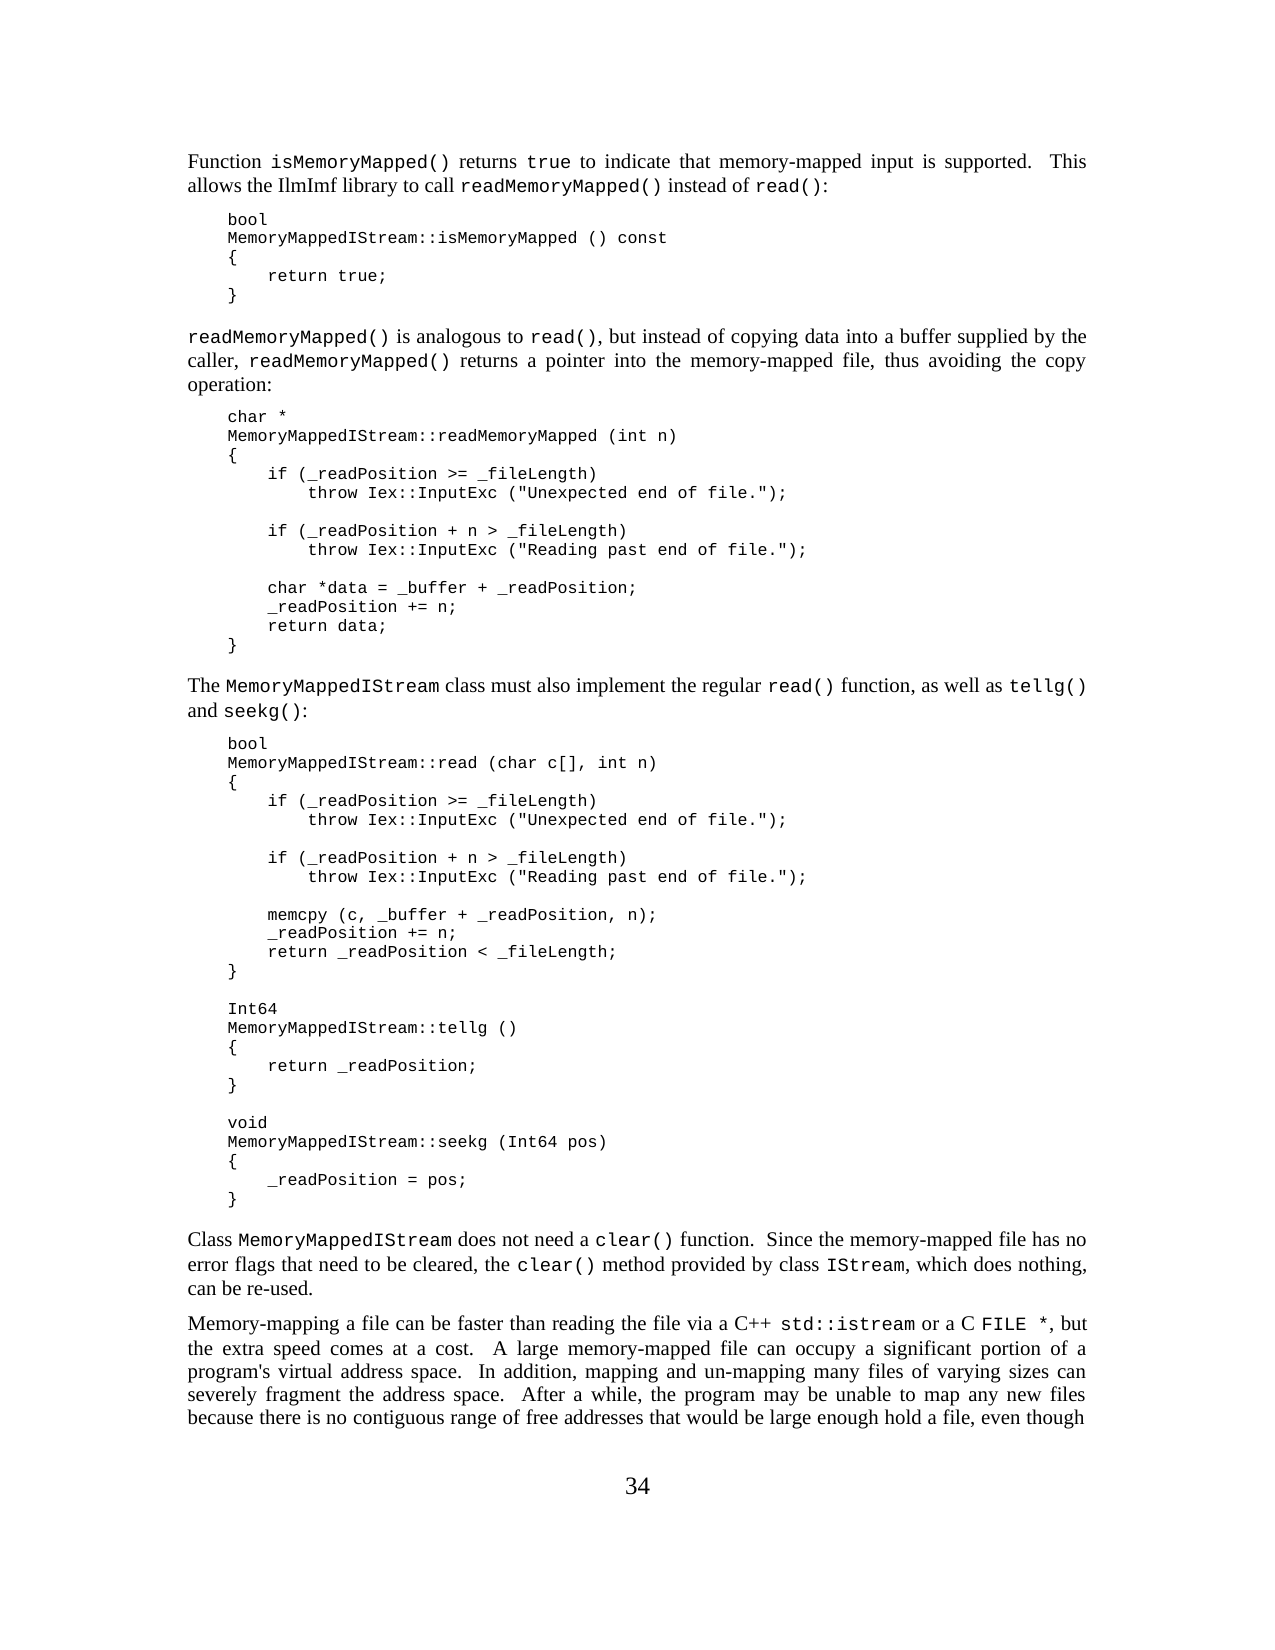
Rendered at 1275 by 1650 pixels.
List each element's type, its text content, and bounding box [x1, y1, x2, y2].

text MemoryMappedIStream::tellg () [187, 1020, 1087, 1039]
text throw Iex::InputExc ("Reading past end of file."); [187, 868, 1087, 887]
text return data; [187, 617, 1087, 636]
text throw Iex::InputExc ("Reading past end of file."); [187, 542, 1087, 561]
text if (_readPosition + n > _fileLength) [187, 523, 1087, 542]
text { [187, 249, 1087, 268]
text Int64 [187, 1001, 1087, 1020]
text MemoryMappedIStream::isMemoryMapped () const [187, 230, 1087, 249]
text return _readPosition < _fileLength; [187, 944, 1087, 963]
text { [187, 1039, 1087, 1058]
text char * [187, 409, 1087, 428]
text The MemoryMappedIStream class must also implement the regular read() function, as well as tellg() and seekg(): [187, 674, 1087, 723]
text throw Iex::InputExc ("Unexpected end of file."); [187, 485, 1087, 504]
text if (_readPosition >= _fileLength) [187, 792, 1087, 811]
text _readPosition += n; [187, 598, 1087, 617]
text bool [187, 211, 1087, 230]
text MemoryMappedIStream::read (char c[], int n) [187, 754, 1087, 773]
text { [187, 1152, 1087, 1171]
text Class MemoryMappedIStream does not need a clear() function. Since the memory-mapped file has no error flags that need to be cleared, the clear() method provided by class IStream, which does nothing, can be re-used. [187, 1228, 1087, 1300]
text char *data = _buffer + _readPosition; [187, 579, 1087, 598]
text Memory-mapping a file can be faster than reading the file via a C++ std::istream or a C FILE *, but the extra speed comes at a cost. A large memory-mapped file can occupy a significant portion of a program's virtual address space. In addition, mapping and un-mapping many files of varying sizes can severely fragment the address space. After a while, the program may be unable to map any new files because there is no contiguous range of free addresses that would be large enough hold a file, even though [187, 1312, 1087, 1429]
text readMemoryMapped() is analogous to read(), but instead of copying data into a buffer supplied by the caller, readMemoryMapped() returns a pointer into the memory-mapped file, thus avoiding the copy operation: [187, 325, 1087, 396]
text } [187, 1190, 1087, 1209]
text bool [187, 735, 1087, 754]
text _readPosition = pos; [187, 1171, 1087, 1190]
text return _readPosition; [187, 1058, 1087, 1077]
text } [187, 1077, 1087, 1096]
text return true; [187, 268, 1087, 287]
text void [187, 1114, 1087, 1133]
text { [187, 447, 1087, 466]
text MemoryMappedIStream::readMemoryMapped (int n) [187, 428, 1087, 447]
text } [187, 287, 1087, 306]
text _readPosition += n; [187, 925, 1087, 944]
text if (_readPosition >= _fileLength) [187, 466, 1087, 485]
text } [187, 636, 1087, 655]
text MemoryMappedIStream::seekg (Int64 pos) [187, 1133, 1087, 1152]
text throw Iex::InputExc ("Unexpected end of file."); [187, 811, 1087, 830]
text } [187, 963, 1087, 982]
text { [187, 773, 1087, 792]
text Function isMemoryMapped() returns true to indicate that memory-mapped input is supported. This allows the IlmImf library to call readMemoryMapped() instead of read(): [187, 150, 1087, 198]
text memcpy (c, _buffer + _readPosition, n); [187, 906, 1087, 925]
text if (_readPosition + n > _fileLength) [187, 849, 1087, 868]
